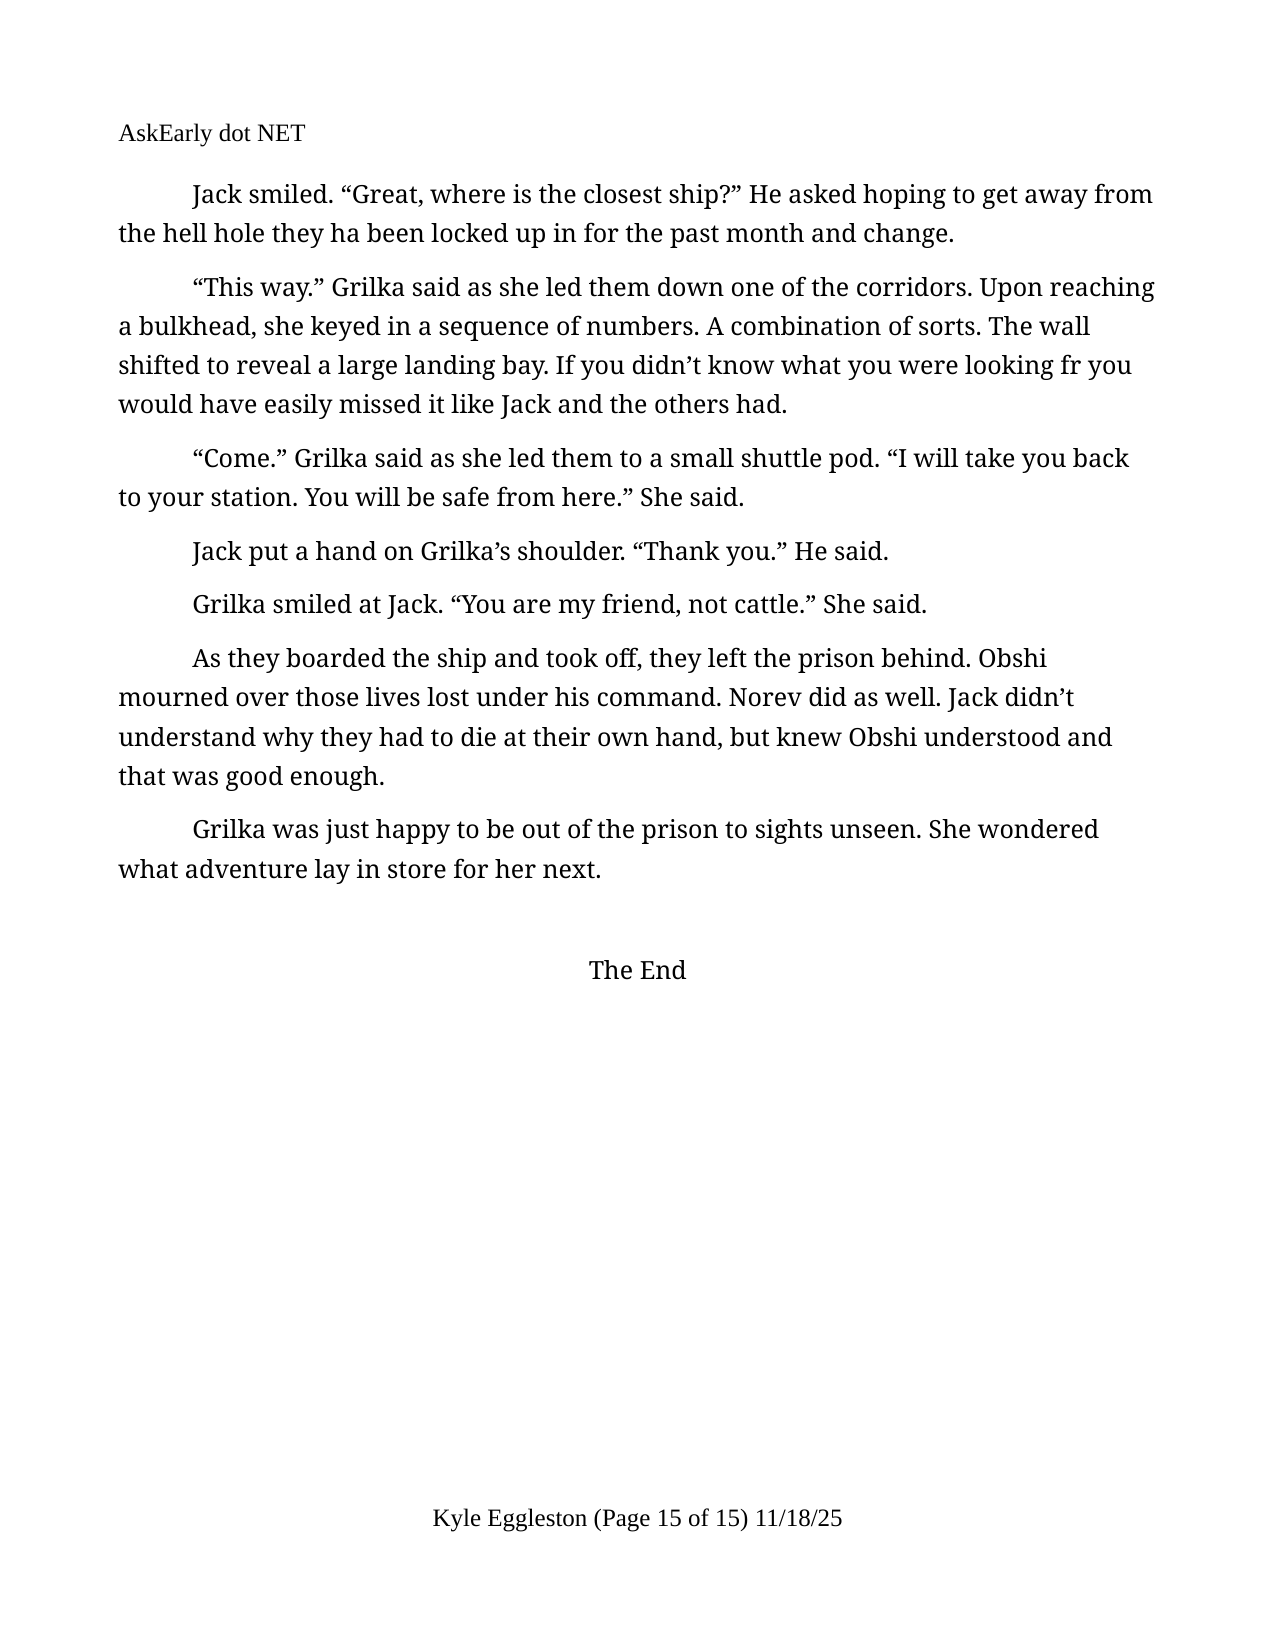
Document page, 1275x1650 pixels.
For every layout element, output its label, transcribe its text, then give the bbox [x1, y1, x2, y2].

text As they boarded the ship and took off, they left the prison behind. Obshi mourned over those lives lost under his command. Norev did as well. Jack didn’t understand why they had to die at their own hand, but knew Obshi understood and that was good enough. [118, 641, 1157, 792]
text Jack smiled. “Great, where is the closest ship?” He asked hoping to get away from the hell hole they ha been locked up in for the past month and change. [118, 176, 1157, 249]
text “This way.” Grilka said as she led them down one of the corridors. Upon reaching a bulkhead, she keyed in a sequence of numbers. A combination of sorts. The wall shifted to reveal a large landing bay. If you didn’t know what you were looking fr you would have easily missed it like Jack and the others had. [118, 269, 1157, 421]
text The End [118, 953, 1157, 987]
text Jack put a hand on Grilka’s shoulder. “Thank you.” He said. [118, 533, 1157, 567]
text Grilka smiled at Jack. “You are my friend, not cattle.” She said. [118, 587, 1157, 621]
text Grilka was just happy to be out of the prison to sights unseen. She wondered what adventure lay in store for her next. [118, 812, 1157, 885]
text “Come.” Grilka said as she led them to a small shuttle pod. “I will take you back to your station. You will be safe from here.” She said. [118, 441, 1157, 514]
